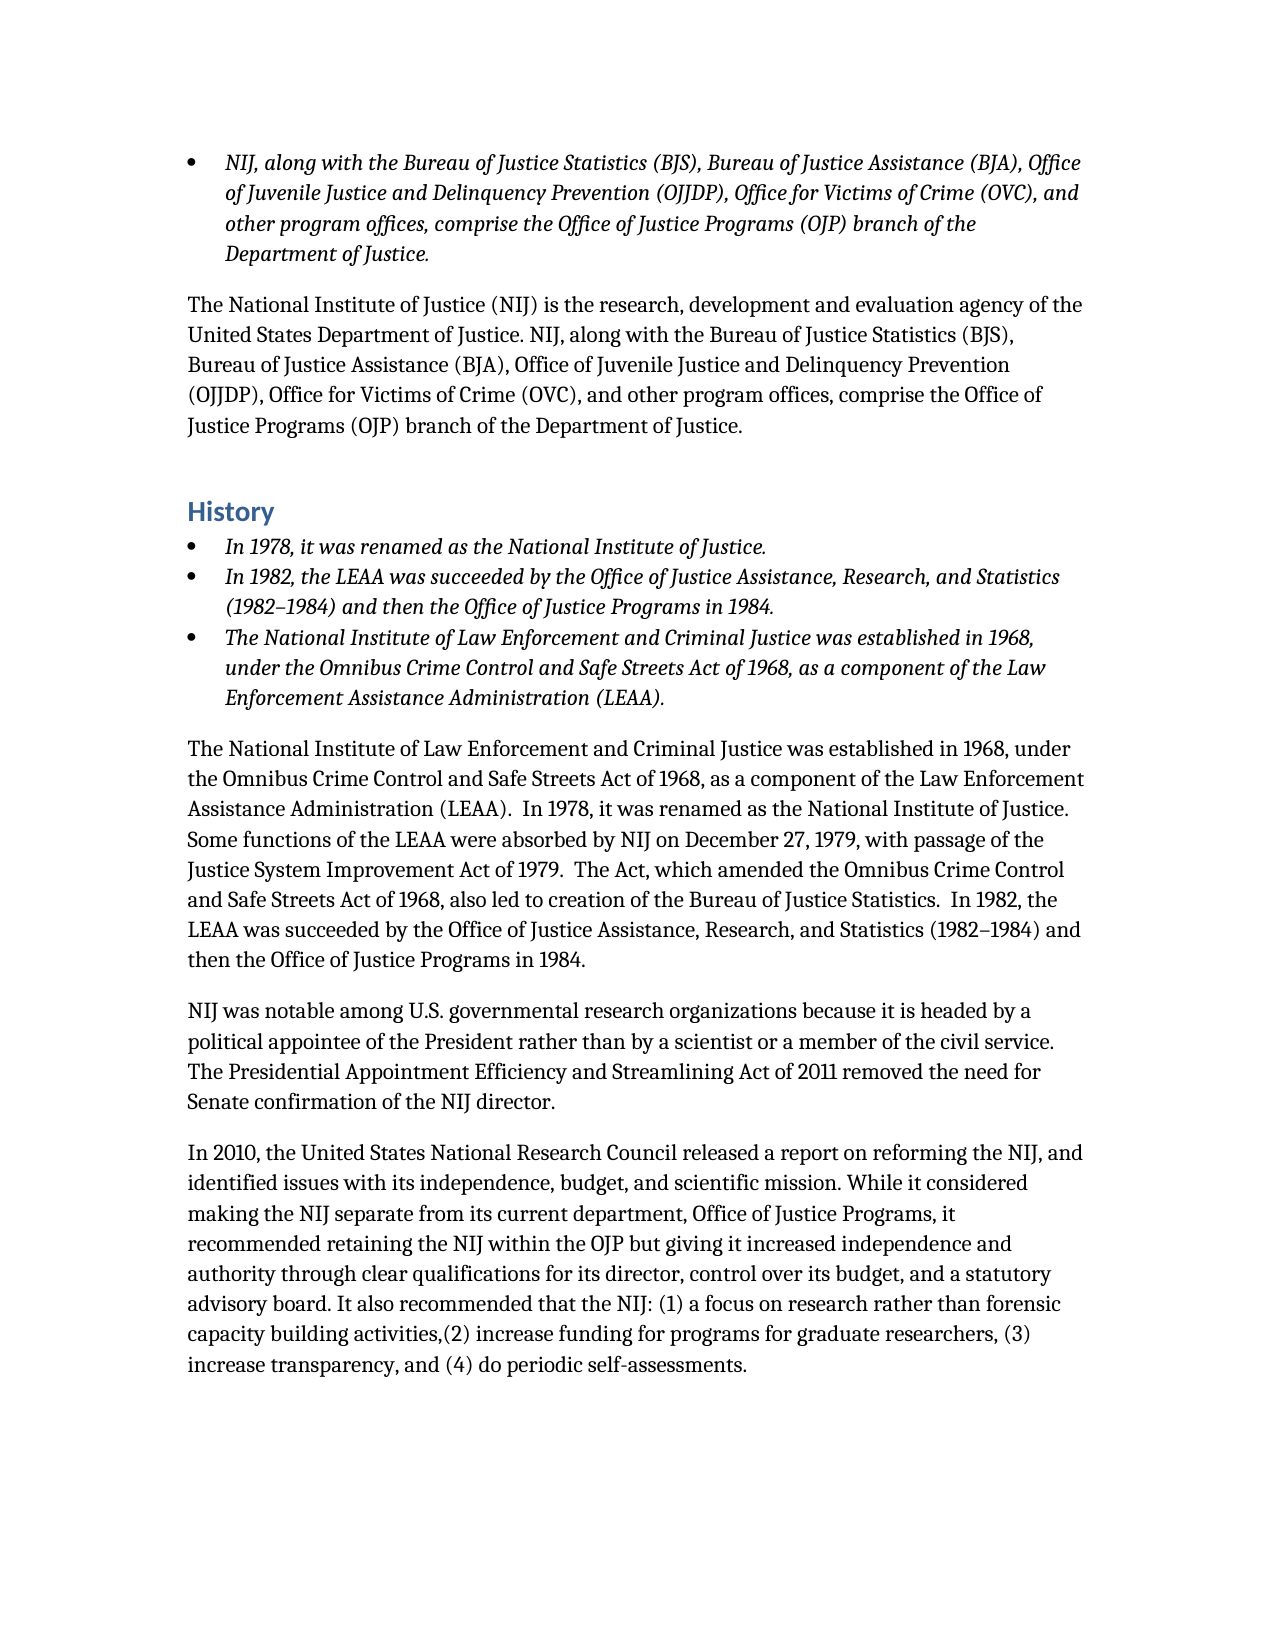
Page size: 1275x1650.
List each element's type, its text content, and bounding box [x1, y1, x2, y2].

list The National Institute of Law Enforcement and Criminal Justice was established in 1968, under the Omnibus Crime Control and Safe Streets Act of 1968, as a component of the Law Enforcement Assistance Administration (LEAA). [187, 624, 1087, 711]
list In 1978, it was renamed as the National Institute of Justice. [187, 534, 1087, 560]
text The National Institute of Law Enforcement and Criminal Justice was established in 1968, under the Omnibus Crime Control and Safe Streets Act of 1968, as a component of the Law Enforcement Assistance Administration (LEAA). In 1978, it was renamed as the National Institute of Justice. Some functions of the LEAA were absorbed by NIJ on December 27, 1979, with passage of the Justice System Improvement Act of 1979. The Act, which amended the Omnibus Crime Control and Safe Streets Act of 1968, also led to creation of the Bureau of Justice Statistics. In 1982, the LEAA was succeeded by the Office of Justice Assistance, Research, and Statistics (1982–1984) and then the Office of Justice Programs in 1984. [187, 736, 1087, 973]
subtitle History [187, 493, 1087, 528]
text The National Institute of Justice (NIJ) is the research, development and evaluation agency of the United States Department of Justice. NIJ, along with the Bureau of Justice Statistics (BJS), Bureau of Justice Assistance (BJA), Office of Juvenile Justice and Delinquency Prevention (OJJDP), Office for Victims of Crime (OVC), and other program offices, comprise the Office of Justice Programs (OJP) branch of the Department of Justice. [187, 292, 1087, 439]
text In 2010, the United States National Research Council released a report on reforming the NIJ, and identified issues with its independence, budget, and scientific mission. While it considered making the NIJ separate from its current department, Office of Justice Programs, it recommended retaining the NIJ within the OJP but giving it increased independence and authority through clear qualifications for its director, control over its budget, and a statutory advisory board. It also recommended that the NIJ: (1) a focus on research rather than forensic capacity building activities,(2) increase funding for programs for graduate researchers, (3) increase transparency, and (4) do periodic self-assessments. [187, 1140, 1087, 1378]
list NIJ, along with the Bureau of Justice Statistics (BJS), Bureau of Justice Assistance (BJA), Office of Juvenile Justice and Delinquency Prevention (OJJDP), Office for Victims of Crime (OVC), and other program offices, comprise the Office of Justice Programs (OJP) branch of the Department of Justice. [187, 150, 1087, 267]
list In 1982, the LEAA was succeeded by the Office of Justice Assistance, Research, and Statistics (1982–1984) and then the Office of Justice Programs in 1984. [187, 564, 1087, 620]
text NIJ was notable among U.S. governmental research organizations because it is headed by a political appointee of the President rather than by a scientist or a member of the civil service. The Presidential Appointment Efficiency and Streamlining Act of 2011 removed the need for Senate confirmation of the NIJ director. [187, 998, 1087, 1115]
